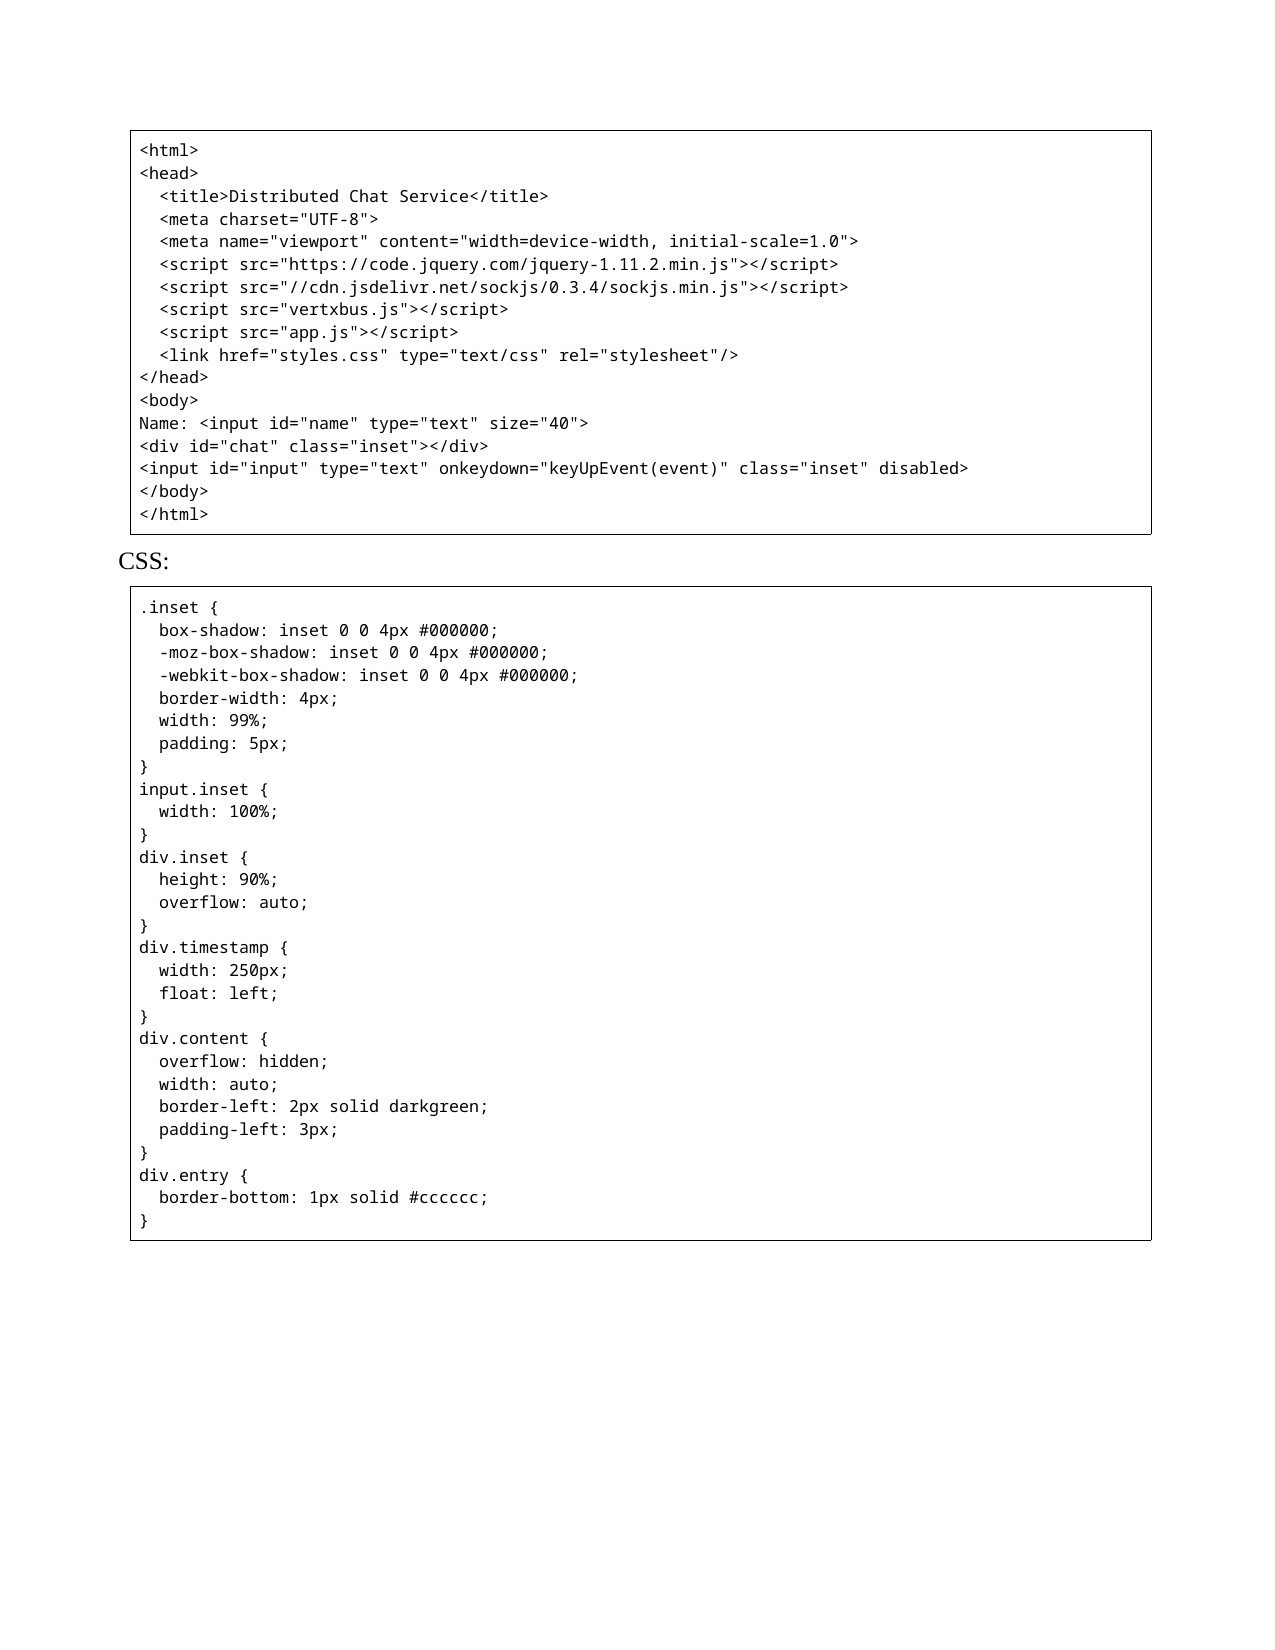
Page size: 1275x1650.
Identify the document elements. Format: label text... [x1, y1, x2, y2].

text <script src="//cdn.jsdelivr.net/sockjs/0.3.4/sockjs.min.js"></script> [139, 275, 1142, 298]
text input.inset { [139, 777, 1142, 800]
text </html> [139, 502, 1142, 525]
text div.entry { [139, 1163, 1142, 1186]
text } [139, 1208, 1142, 1231]
text -webkit-box-shadow: inset 0 0 4px #000000; [139, 663, 1142, 686]
text div.content { [139, 1027, 1142, 1049]
text </body> [139, 479, 1142, 502]
text } [139, 913, 1142, 936]
text <meta charset="UTF-8"> [139, 207, 1142, 230]
text <link href="styles.css" type="text/css" rel="stylesheet"/> [139, 343, 1142, 366]
text <html> [139, 139, 1142, 162]
text div.inset { [139, 845, 1142, 868]
text Name: <input id="name" type="text" size="40"> [139, 411, 1142, 434]
text height: 90%; [139, 868, 1142, 891]
text <input id="input" type="text" onkeydown="keyUpEvent(event)" class="inset" disabled> [139, 457, 1142, 479]
text <script src="vertxbus.js"></script> [139, 298, 1142, 321]
text width: auto; [139, 1072, 1142, 1095]
text } [139, 1004, 1142, 1027]
text overflow: hidden; [139, 1049, 1142, 1072]
text border-width: 4px; [139, 686, 1142, 709]
text } [139, 1140, 1142, 1163]
text div.timestamp { [139, 936, 1142, 959]
text padding: 5px; [139, 732, 1142, 754]
text <head> [139, 162, 1142, 184]
text border-left: 2px solid darkgreen; [139, 1095, 1142, 1118]
text } [139, 754, 1142, 777]
text <script src="https://code.jquery.com/jquery-1.11.2.min.js"></script> [139, 252, 1142, 275]
text <body> [139, 389, 1142, 411]
text .inset { [139, 595, 1142, 618]
text CSS: [118, 546, 1157, 574]
text <title>Distributed Chat Service</title> [139, 184, 1142, 207]
text width: 250px; [139, 959, 1142, 981]
text } [139, 822, 1142, 845]
text box-shadow: inset 0 0 4px #000000; [139, 618, 1142, 641]
text overflow: auto; [139, 891, 1142, 913]
text -moz-box-shadow: inset 0 0 4px #000000; [139, 641, 1142, 663]
text <script src="app.js"></script> [139, 321, 1142, 343]
text border-bottom: 1px solid #cccccc; [139, 1186, 1142, 1208]
text </head> [139, 366, 1142, 389]
text float: left; [139, 981, 1142, 1004]
text width: 100%; [139, 800, 1142, 822]
text padding-left: 3px; [139, 1118, 1142, 1140]
text <div id="chat" class="inset"></div> [139, 434, 1142, 457]
text <meta name="viewport" content="width=device-width, initial-scale=1.0"> [139, 230, 1142, 252]
text width: 99%; [139, 709, 1142, 732]
